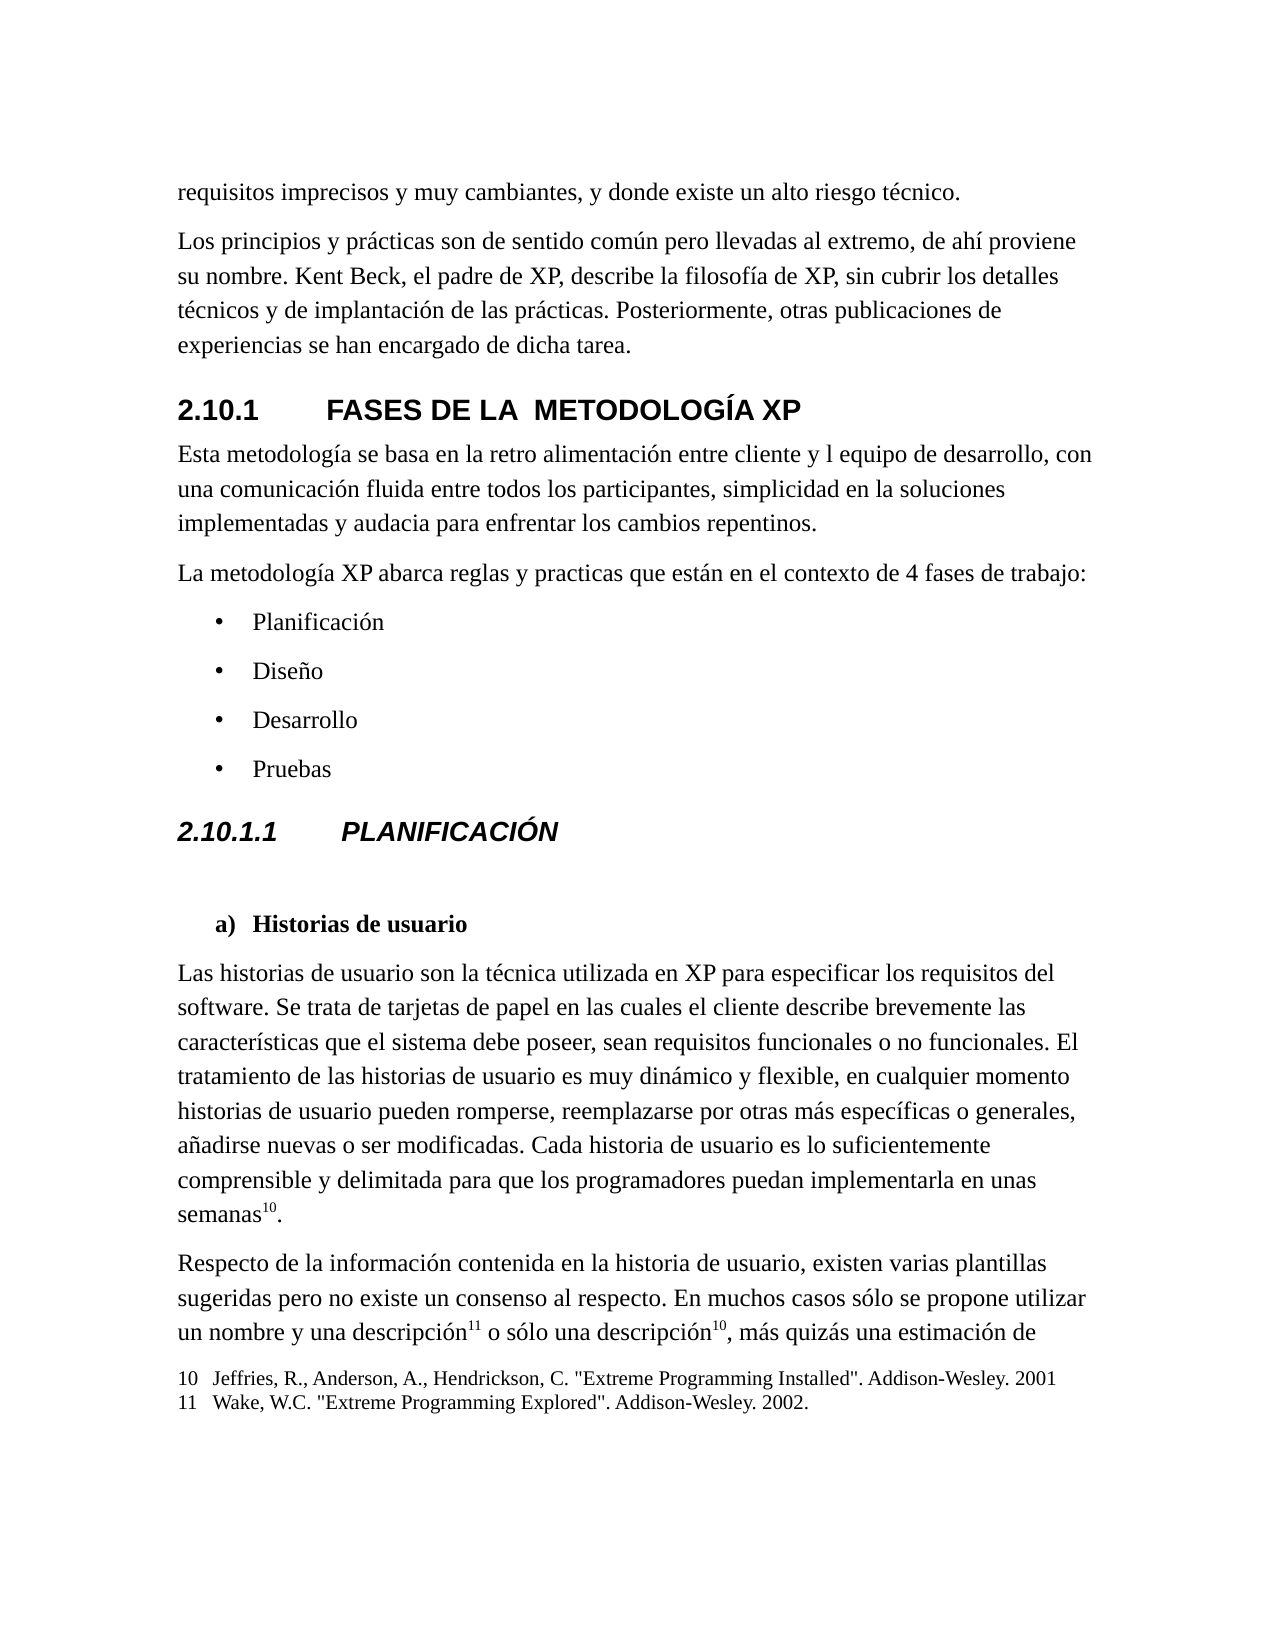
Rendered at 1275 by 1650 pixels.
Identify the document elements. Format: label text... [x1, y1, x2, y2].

text La metodología XP abarca reglas y practicas que están en el contexto de 4 fases de trabajo: [177, 558, 1098, 586]
list Planificación [215, 607, 1098, 635]
text requisitos imprecisos y muy cambiantes, y donde existe un alto riesgo técnico. [177, 177, 1098, 206]
text Los principios y prácticas son de sentido común pero llevadas al extremo, de ahí proviene su nombre. Kent Beck, el padre de XP, describe la filosofía de XP, sin cubrir los detalles técnicos y de implantación de las prácticas. Posteriormente, otras publicaciones de experiencias se han encargado de dicha tarea. [177, 226, 1098, 358]
text Jeffries, R., Anderson, A., Hendrickson, C. "Extreme Programming Installed". Addison-Wesley. 2001 [177, 1366, 1098, 1390]
text Las historias de usuario son la técnica utilizada en XP para especificar los requisitos del software. Se trata de tarjetas de papel en las cuales el cliente describe brevemente las características que el sistema debe poseer, sean requisitos funcionales o no funcionales. El tratamiento de las historias de usuario es muy dinámico y flexible, en cualquier momento historias de usuario pueden romperse, reemplazarse por otras más específicas o generales, añadirse nuevas o ser modificadas. Cada historia de usuario es lo suficientemente comprensible y delimitada para que los programadores puedan implementarla en unas semanas. [177, 958, 1098, 1228]
subtitle PLANIFICACIÓN [177, 815, 1098, 847]
text Wake, W.C. "Extreme Programming Explored". Addison-Wesley. 2002. [177, 1390, 1098, 1414]
list Pruebas [215, 754, 1098, 783]
text Esta metodología se basa en la retro alimentación entre cliente y l equipo de desarrollo, con una comunicación fluida entre todos los participantes, simplicidad en la soluciones implementadas y audacia para enfrentar los cambios repentinos. [177, 439, 1098, 537]
list Historias de usuario [215, 909, 1098, 938]
list Diseño [215, 656, 1098, 684]
text Respecto de la información contenida en la historia de usuario, existen varias plantillas sugeridas pero no existe un consenso al respecto. En muchos casos sólo se propone utilizar un nombre y una descripción o sólo una descripción10, más quizás una estimación de [177, 1248, 1098, 1346]
subtitle FASES DE LA METODOLOGÍA XP [177, 393, 1098, 427]
list Desarrollo [215, 705, 1098, 733]
